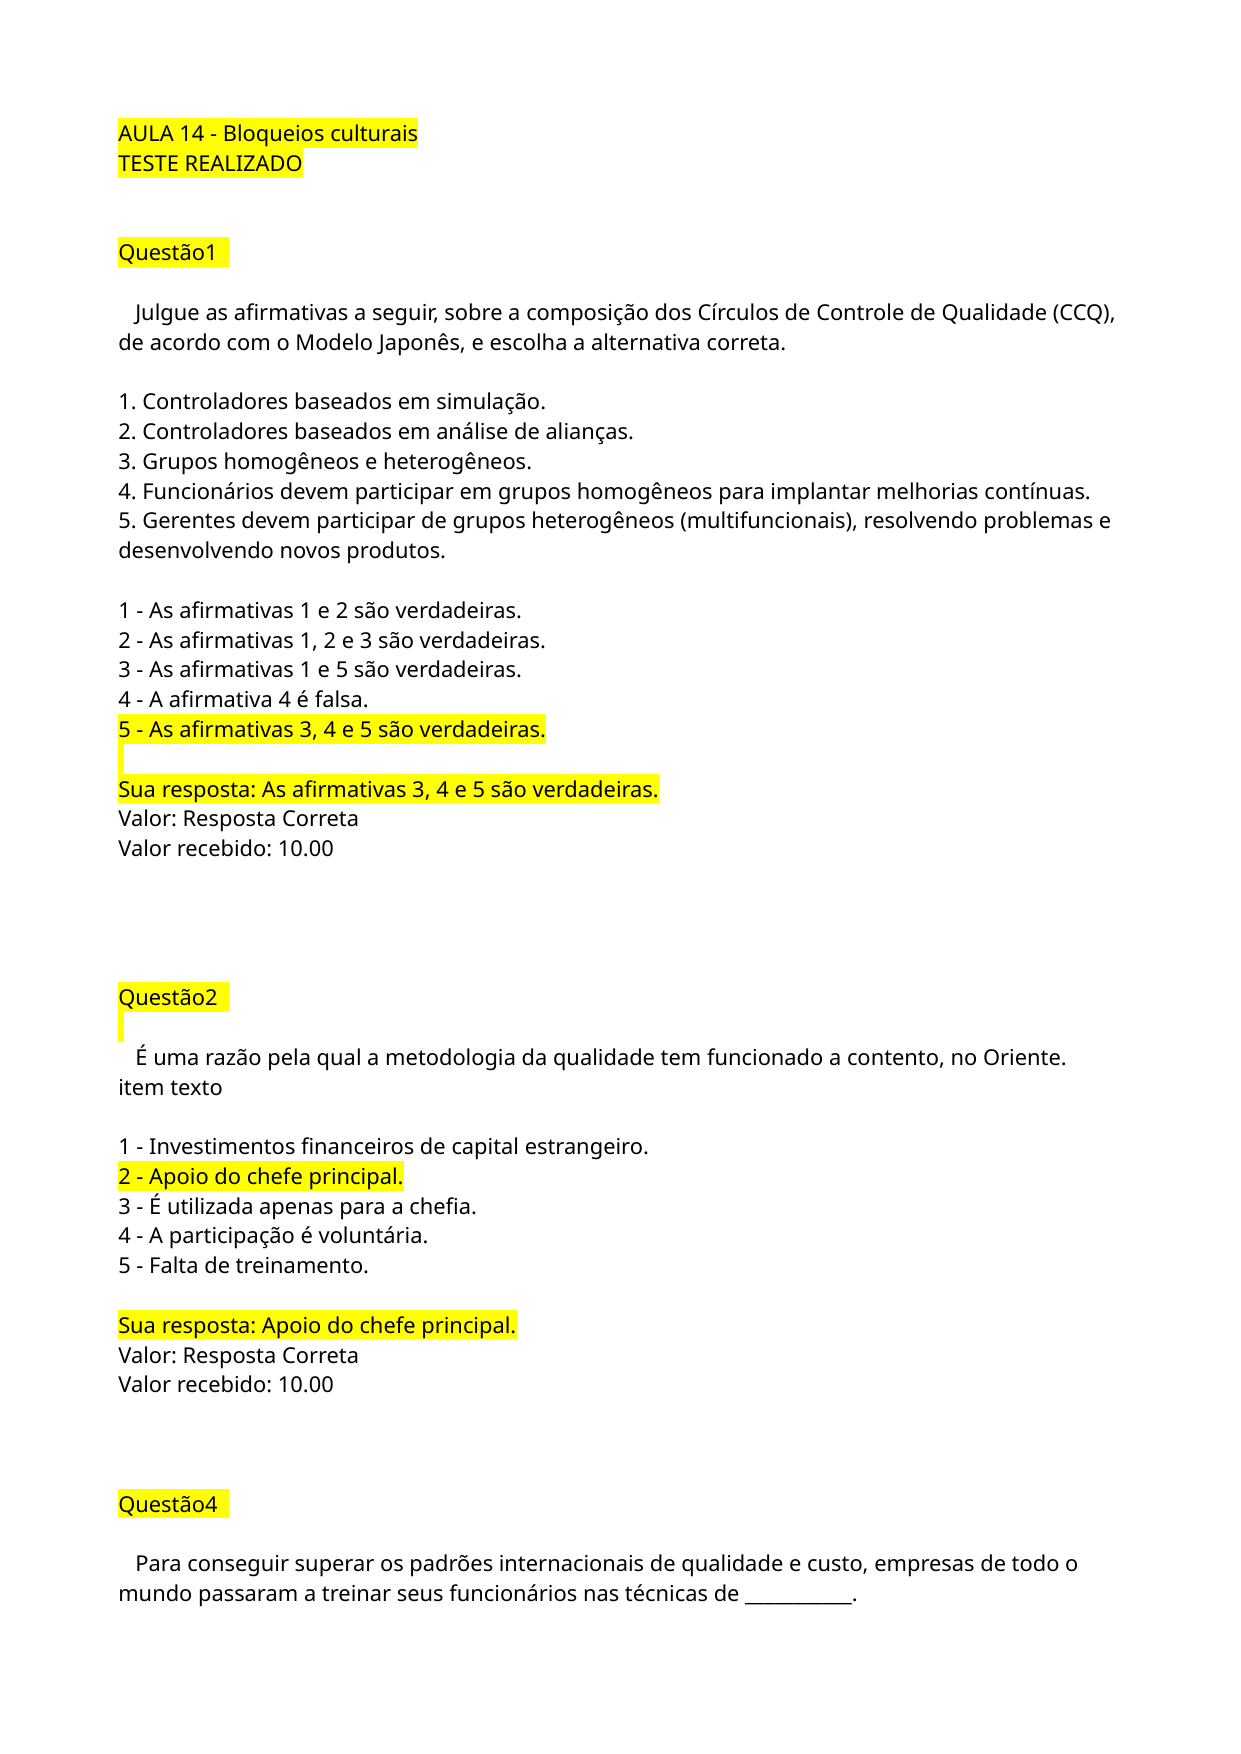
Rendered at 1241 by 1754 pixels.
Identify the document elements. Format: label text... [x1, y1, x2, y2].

text Valor: Resposta Correta [118, 1339, 1122, 1369]
text 4 - A participação é voluntária. [118, 1220, 1122, 1250]
text Sua resposta: As afirmativas 3, 4 e 5 são verdadeiras. [118, 773, 1122, 803]
text Julgue as afirmativas a seguir, sobre a composição dos Círculos de Controle de Qualidade (CCQ), de acordo com o Modelo Japonês, e escolha a alternativa correta. [118, 297, 1122, 356]
text 3 - É utilizada apenas para a chefia. [118, 1191, 1122, 1220]
text Valor: Resposta Correta [118, 803, 1122, 833]
text 3. Grupos homogêneos e heterogêneos. [118, 446, 1122, 476]
text É uma razão pela qual a metodologia da qualidade tem funcionado a contento, no Oriente. [118, 1042, 1122, 1071]
text Questão1 [118, 237, 1122, 267]
text 5 - As afirmativas 3, 4 e 5 são verdadeiras. [118, 714, 1122, 744]
text 1 - Investimentos financeiros de capital estrangeiro. [118, 1131, 1122, 1161]
text 3 - As afirmativas 1 e 5 são verdadeiras. [118, 654, 1122, 684]
text Sua resposta: Apoio do chefe principal. [118, 1310, 1122, 1339]
text 5. Gerentes devem participar de grupos heterogêneos (multifuncionais), resolvendo problemas e desenvolvendo novos produtos. [118, 505, 1122, 565]
text Valor recebido: 10.00 [118, 833, 1122, 863]
text 5 - Falta de treinamento. [118, 1250, 1122, 1280]
text 4. Funcionários devem participar em grupos homogêneos para implantar melhorias contínuas. [118, 476, 1122, 505]
text Questão4 [118, 1488, 1122, 1518]
text 1. Controladores baseados em simulação. [118, 386, 1122, 416]
text Para conseguir superar os padrões internacionais de qualidade e custo, empresas de todo o mundo passaram a treinar seus funcionários nas técnicas de ___________. [118, 1548, 1122, 1608]
text 4 - A afirmativa 4 é falsa. [118, 684, 1122, 714]
text Valor recebido: 10.00 [118, 1369, 1122, 1399]
text AULA 14 - Bloqueios culturais [118, 118, 1122, 148]
text TESTE REALIZADO [118, 148, 1122, 178]
text Questão2 [118, 982, 1122, 1012]
text 2 - As afirmativas 1, 2 e 3 são verdadeiras. [118, 624, 1122, 654]
text 2. Controladores baseados em análise de alianças. [118, 416, 1122, 446]
text 1 - As afirmativas 1 e 2 são verdadeiras. [118, 595, 1122, 624]
text item texto [118, 1071, 1122, 1101]
text 2 - Apoio do chefe principal. [118, 1161, 1122, 1191]
